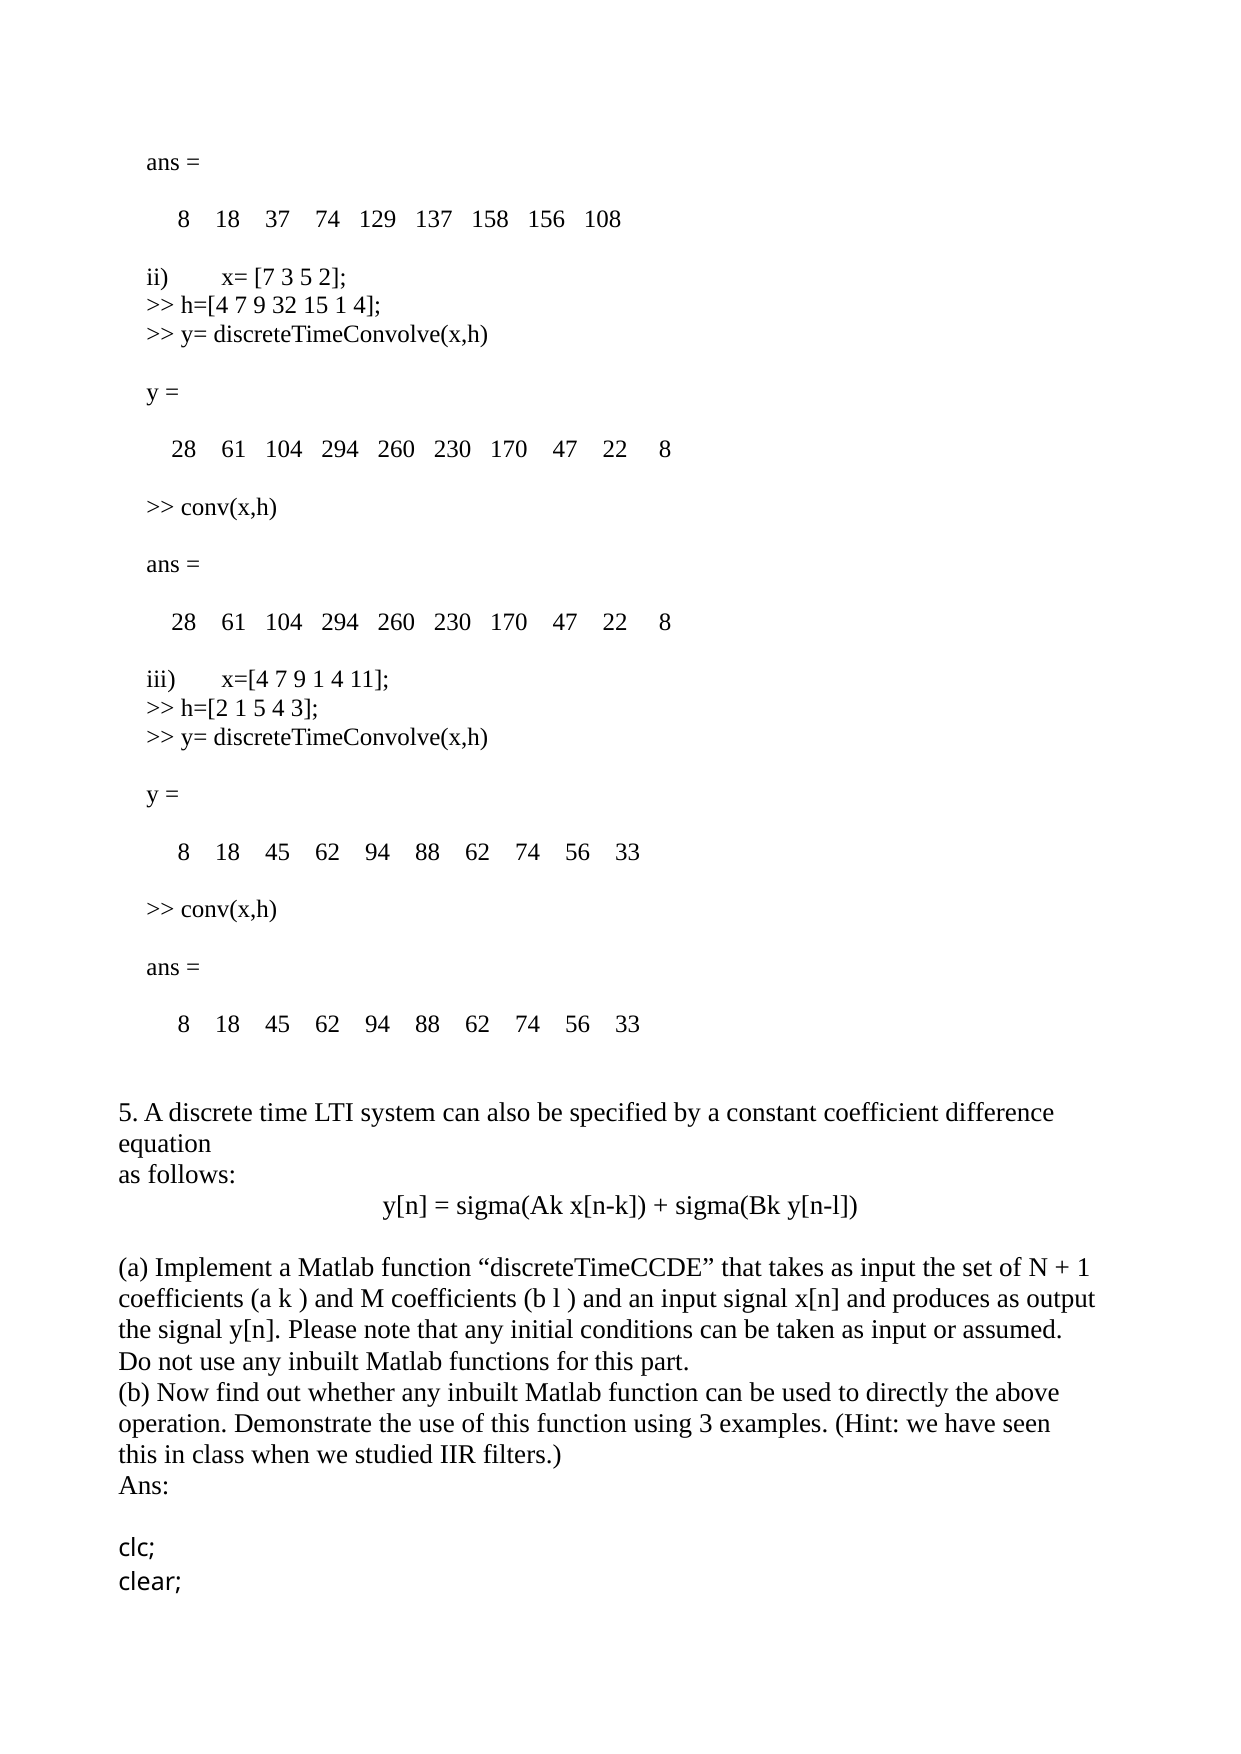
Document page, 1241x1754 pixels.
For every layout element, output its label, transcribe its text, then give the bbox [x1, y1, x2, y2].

text >> h=[2 1 5 4 3]; [146, 693, 1122, 722]
text >> h=[4 7 9 32 15 1 4]; [146, 291, 1122, 319]
list x= [7 3 5 2]; [146, 262, 1122, 291]
text clear; [118, 1563, 1122, 1597]
text >> conv(x,h) [146, 894, 1122, 923]
text y[n] = sigma(Ak x[n-k]) + sigma(Bk y[n-l]) [118, 1189, 1122, 1220]
text >> y= discreteTimeConvolve(x,h) [146, 722, 1122, 751]
text >> y= discreteTimeConvolve(x,h) [146, 319, 1122, 348]
text Ans: [118, 1469, 1122, 1501]
text y = [146, 779, 1122, 808]
text this in class when we studied IIR filters.) [118, 1438, 1122, 1469]
text operation. Demonstrate the use of this function using 3 examples. (Hint: we have seen [118, 1407, 1122, 1438]
text the signal y[n]. Please note that any initial conditions can be taken as input or assumed. [118, 1314, 1122, 1345]
text 5. A discrete time LTI system can also be specified by a constant coefficient difference equation [118, 1096, 1122, 1158]
text >> conv(x,h) [146, 492, 1122, 521]
text 8 18 45 62 94 88 62 74 56 33 [146, 1009, 1122, 1038]
text ans = [146, 549, 1122, 578]
list x=[4 7 9 1 4 11]; [146, 664, 1122, 693]
text 28 61 104 294 260 230 170 47 22 8 [146, 434, 1122, 463]
text as follows: [118, 1158, 1122, 1189]
text (b) Now find out whether any inbuilt Matlab function can be used to directly the above [118, 1376, 1122, 1407]
text 8 18 37 74 129 137 158 156 108 [146, 204, 1122, 233]
text ans = [146, 952, 1122, 981]
text clc; [118, 1529, 1122, 1563]
text coefficients (a k ) and M coefficients (b l ) and an input signal x[n] and produces as output [118, 1282, 1122, 1314]
text y = [146, 377, 1122, 406]
text 28 61 104 294 260 230 170 47 22 8 [146, 607, 1122, 636]
text 8 18 45 62 94 88 62 74 56 33 [146, 837, 1122, 866]
text Do not use any inbuilt Matlab functions for this part. [118, 1345, 1122, 1376]
text ans = [146, 147, 1122, 176]
text (a) Implement a Matlab function “discreteTimeCCDE” that takes as input the set of N + 1 [118, 1251, 1122, 1282]
